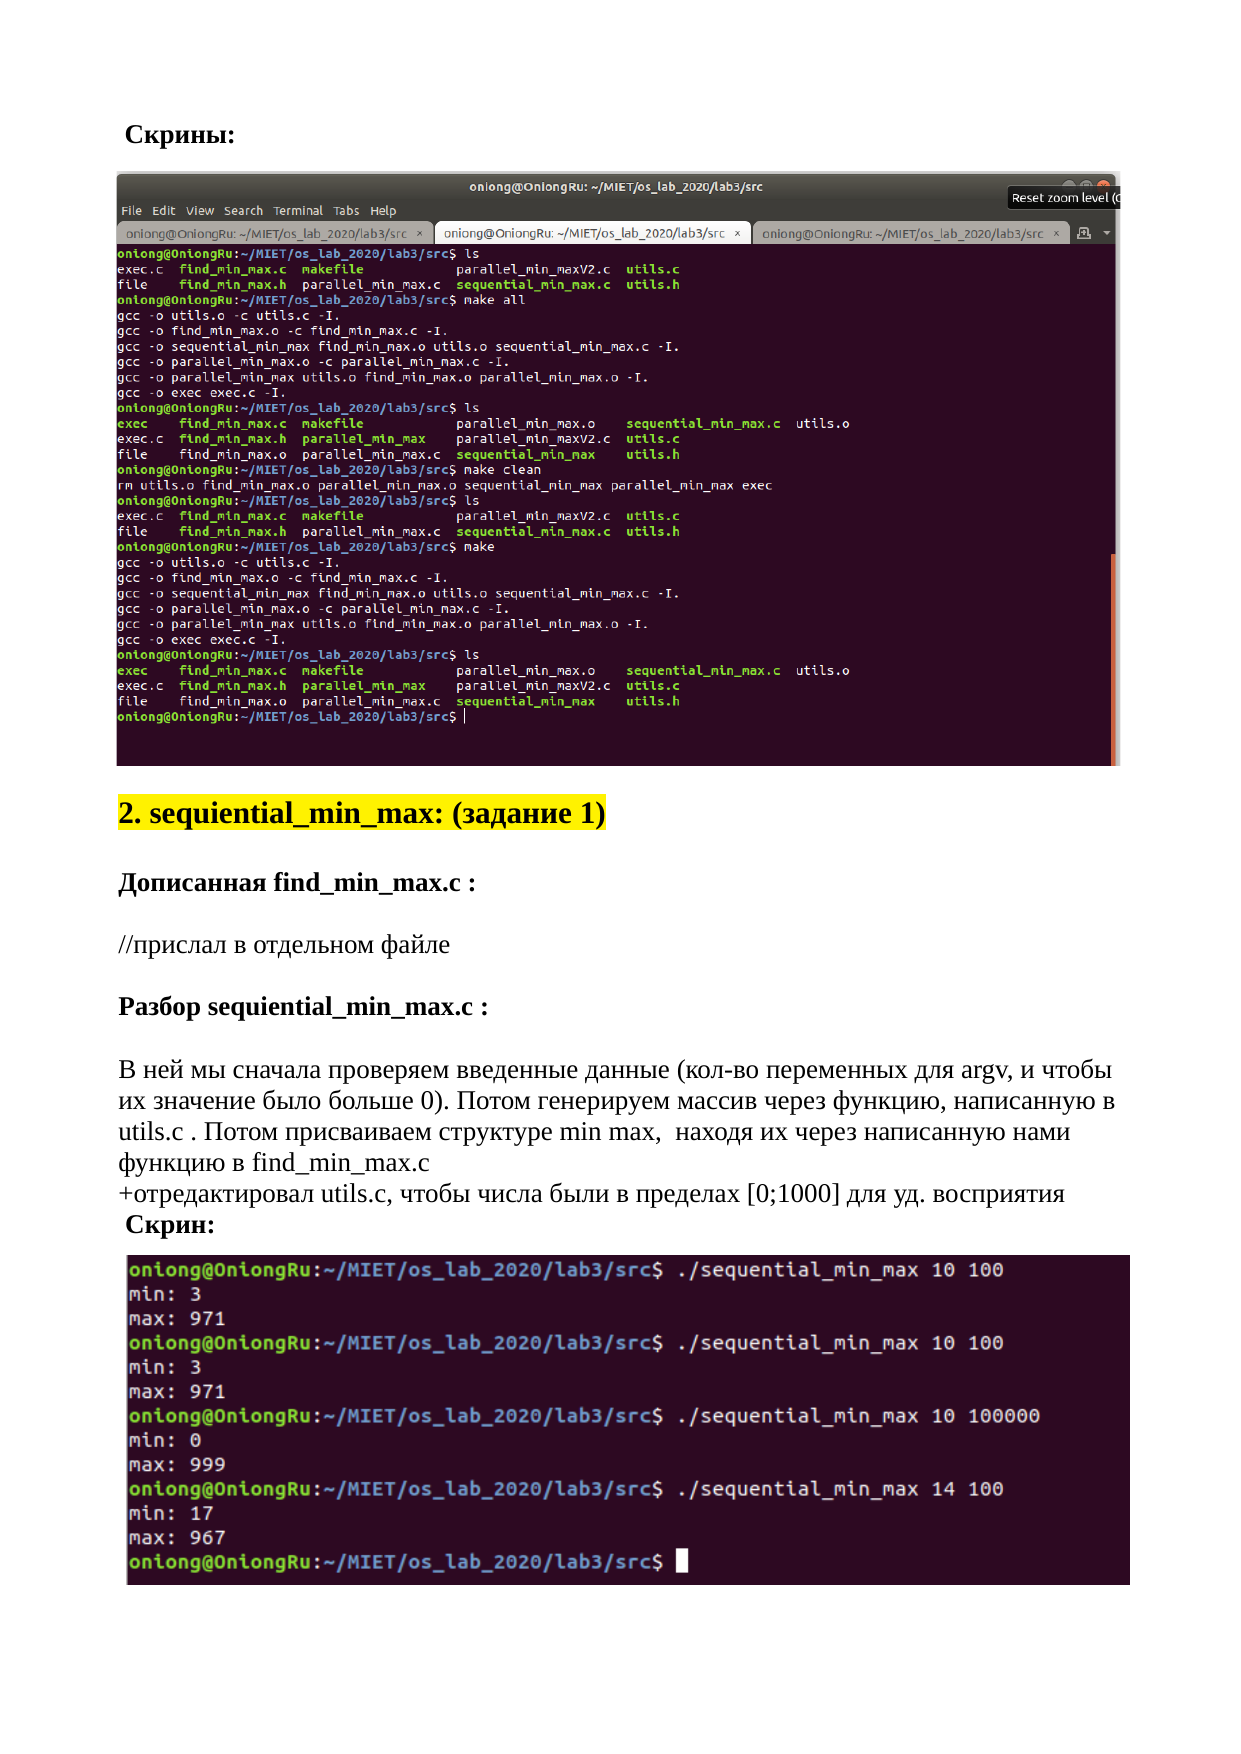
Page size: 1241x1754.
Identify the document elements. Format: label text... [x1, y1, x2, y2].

text Дописанная find_min_max.c : [118, 866, 1122, 897]
text Скрины: [118, 118, 1122, 149]
text Разбор sequiential_min_max.c : [118, 990, 1122, 1022]
text //прислал в отдельном файле [118, 928, 1122, 959]
text 2. sequiential_min_max: (задание 1) [118, 794, 1122, 830]
text +отредактировал utils.c, чтобы числа были в пределах [0;1000] для уд. восприятия [118, 1177, 1122, 1208]
text В ней мы сначала проверяем введенные данные (кол-во переменных для argv, и чтобы их значение было больше 0). Потом генерируем массив через функцию, написанную в utils.c . Потом присваиваем структуре min max, находя их через написанную нами функцию в find_min_max.c [118, 1053, 1122, 1177]
text Скрин: [118, 1208, 1122, 1239]
picture [116, 171, 1121, 766]
picture [126, 1255, 1130, 1585]
